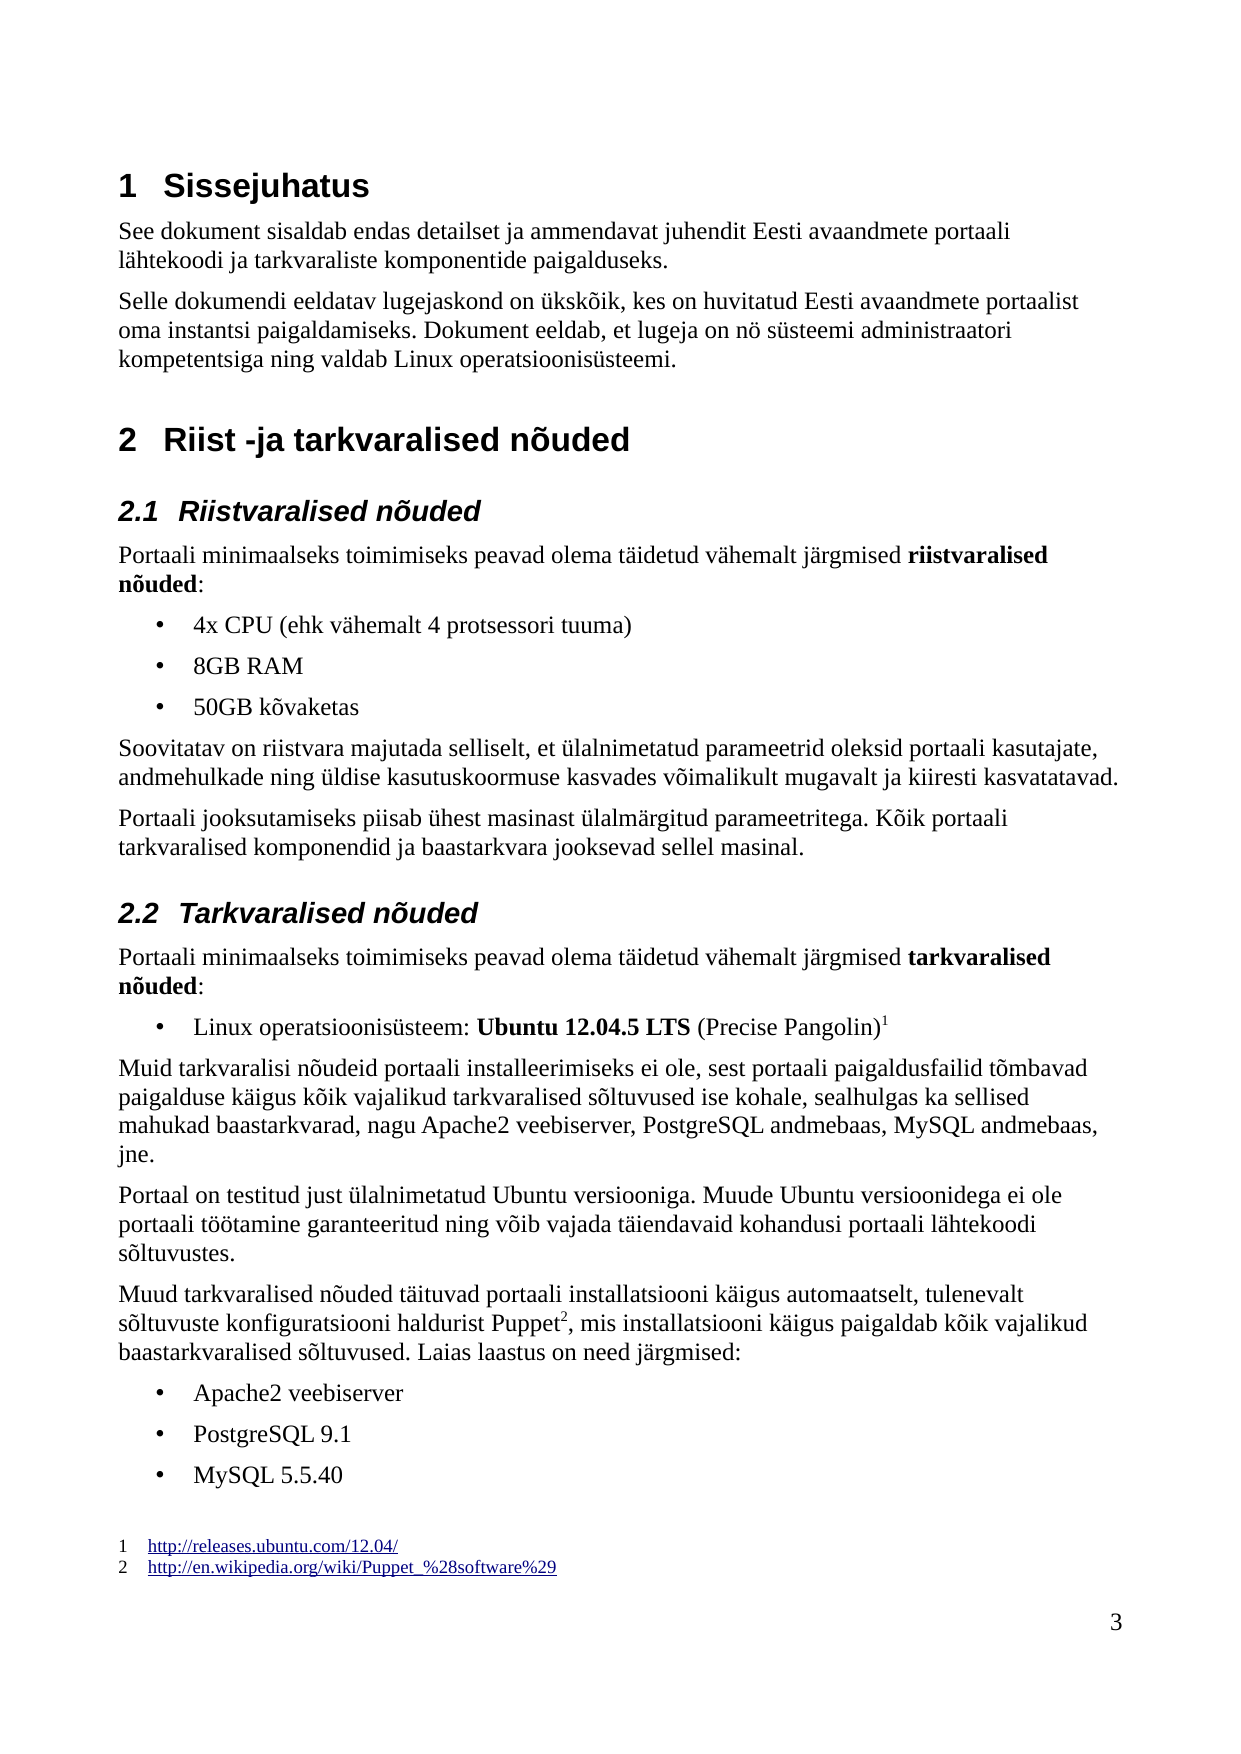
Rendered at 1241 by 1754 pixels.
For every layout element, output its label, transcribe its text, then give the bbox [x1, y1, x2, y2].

list PostgreSQL 9.1 [156, 1419, 1122, 1448]
text Selle dokumendi eeldatav lugejaskond on ükskõik, kes on huvitatud Eesti avaandmete portaalist oma instantsi paigaldamiseks. Dokument eeldab, et lugeja on nö süsteemi administraatori kompetentsiga ning valdab Linux operatsioonisüsteemi. [118, 286, 1122, 373]
text Portaali minimaalseks toimimiseks peavad olema täidetud vähemalt järgmised riistvaralised nõuded: [118, 540, 1122, 597]
subtitle Tarkvaralised nõuded [118, 896, 1122, 929]
text Portaali minimaalseks toimimiseks peavad olema täidetud vähemalt järgmised tarkvaralised nõuded: [118, 942, 1122, 999]
text See dokument sisaldab endas detailset ja ammendavat juhendit Eesti avaandmete portaali lähtekoodi ja tarkvaraliste komponentide paigalduseks. [118, 216, 1122, 274]
list Apache2 veebiserver [156, 1378, 1122, 1406]
text Muud tarkvaralised nõuded täituvad portaali installatsiooni käigus automaatselt, tulenevalt sõltuvuste konfiguratsiooni haldurist Puppet, mis installatsiooni käigus paigaldab kõik vajalikud baastarkvaralised sõltuvused. Laias laastus on need järgmised: [118, 1279, 1122, 1365]
text Portaal on testitud just ülalnimetatud Ubuntu versiooniga. Muude Ubuntu versioonidega ei ole portaali töötamine garanteeritud ning võib vajada täiendavaid kohandusi portaali lähtekoodi sõltuvustes. [118, 1180, 1122, 1267]
list MySQL 5.5.40 [156, 1460, 1122, 1489]
subtitle Riistvaralised nõuded [118, 494, 1122, 527]
list http://releases.ubuntu.com/12.04/ [118, 1534, 1122, 1556]
list 4x CPU (ehk vähemalt 4 protsessori tuuma) [156, 610, 1122, 638]
text Portaali jooksutamiseks piisab ühest masinast ülalmärgitud parameetritega. Kõik portaali tarkvaralised komponendid ja baastarkvara jooksevad sellel masinal. [118, 803, 1122, 861]
subtitle Sissejuhatus [118, 165, 1122, 204]
list Linux operatsioonisüsteem: Ubuntu 12.04.5 LTS (Precise Pangolin) [156, 1012, 1122, 1041]
text Muid tarkvaralisi nõudeid portaali installeerimiseks ei ole, sest portaali paigaldusfailid tõmbavad paigalduse käigus kõik vajalikud tarkvaralised sõltuvused ise kohale, sealhulgas ka sellised mahukad baastarkvarad, nagu Apache2 veebiserver, PostgreSQL andmebaas, MySQL andmebaas, jne. [118, 1053, 1122, 1168]
list 50GB kõvaketas [156, 692, 1122, 721]
subtitle Riist -ja tarkvaralised nõuded [118, 420, 1122, 458]
text http://en.wikipedia.org/wiki/Puppet_%28software%29 [118, 1556, 1122, 1578]
list 8GB RAM [156, 651, 1122, 680]
text Soovitatav on riistvara majutada selliselt, et ülalnimetatud parameetrid oleksid portaali kasutajate, andmehulkade ning üldise kasutuskoormuse kasvades võimalikult mugavalt ja kiiresti kasvatatavad. [118, 733, 1122, 791]
